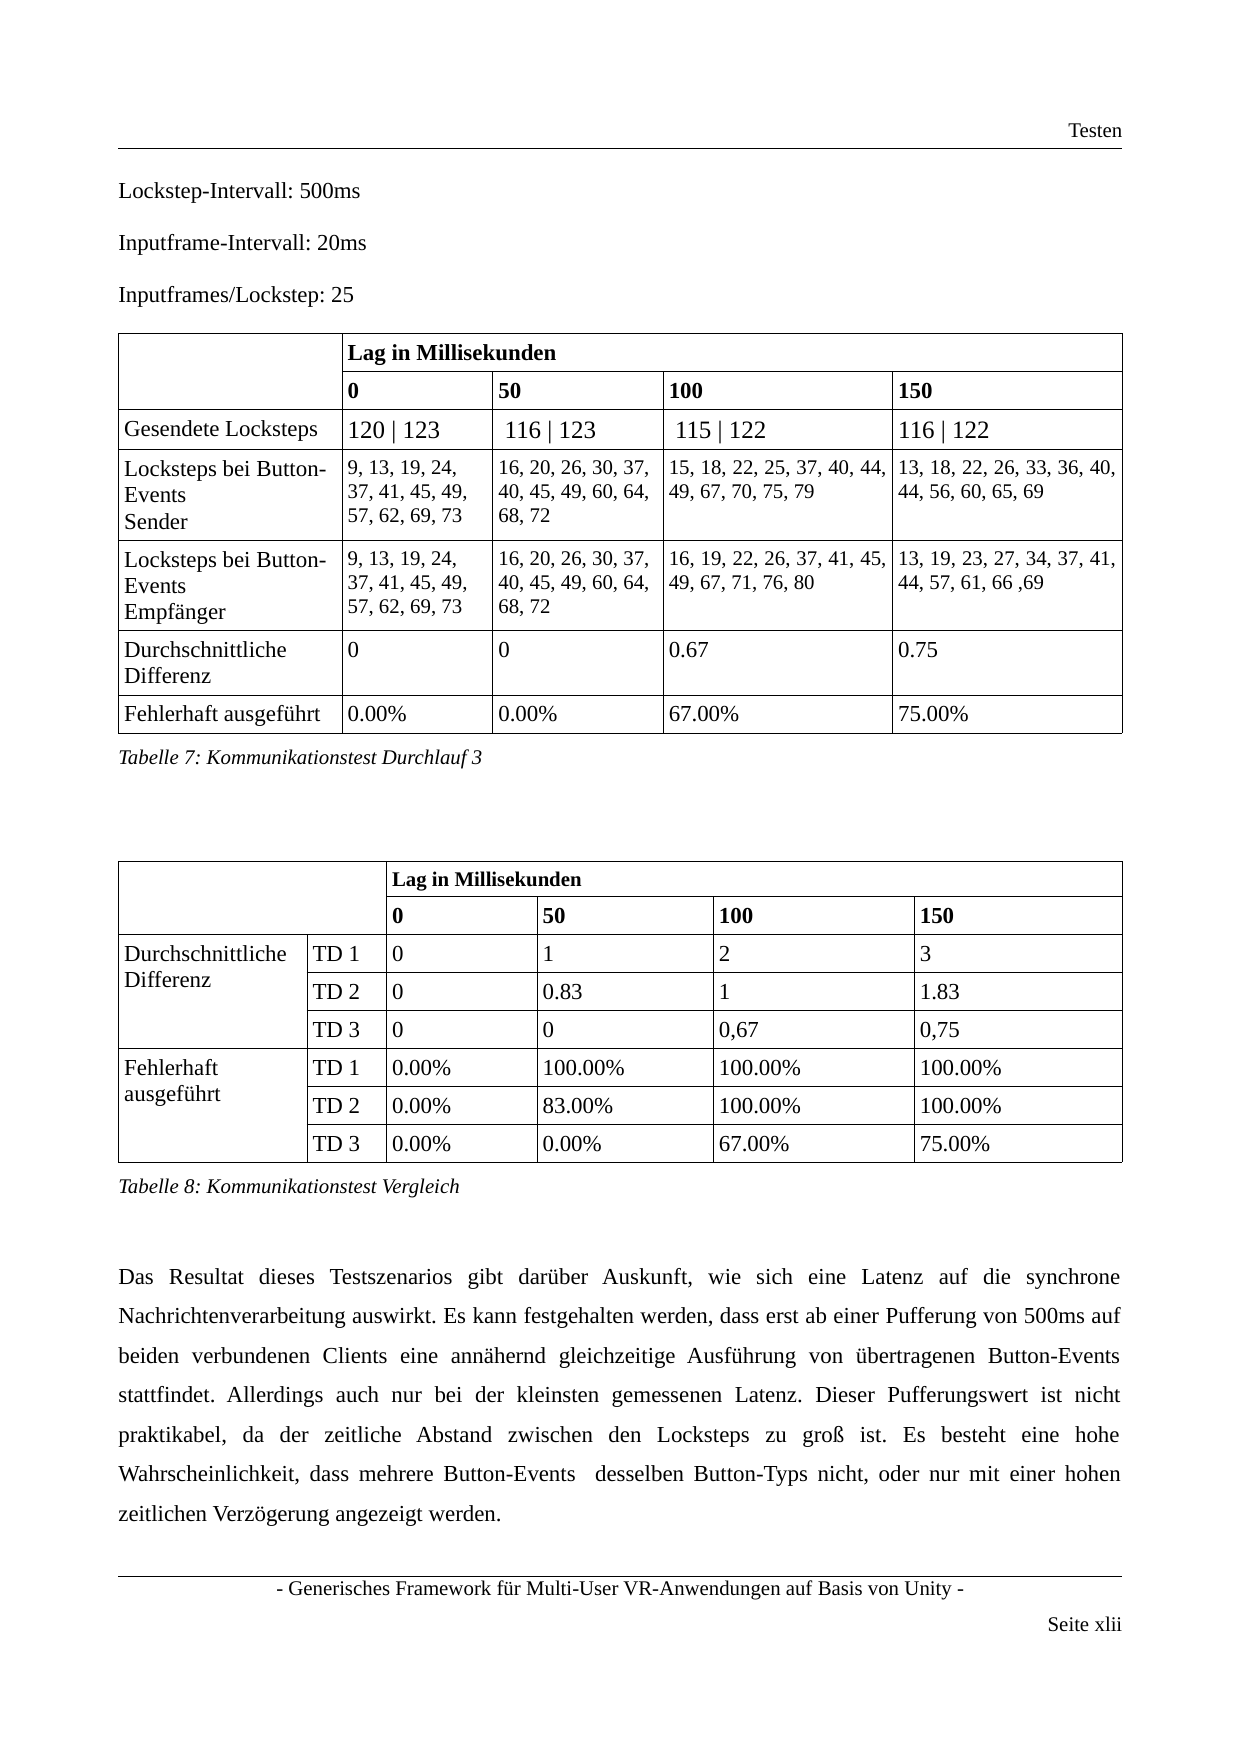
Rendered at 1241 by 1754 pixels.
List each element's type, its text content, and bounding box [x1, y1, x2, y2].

table_cell 0,00% [387, 1049, 537, 1086]
table_cell 0 [538, 1011, 713, 1048]
table_cell 9, 13, 19, 24, 37, 41, 45, 49, 57, 62, 69, 73 [343, 541, 492, 630]
table_cell 100 [664, 372, 892, 409]
table_cell 100,00% [915, 1087, 1122, 1124]
table_cell 150 [915, 897, 1122, 934]
table_cell 0 [387, 1011, 537, 1048]
table_cell 0 [343, 372, 492, 409]
table_cell 1,83 [915, 973, 1122, 1010]
table_cell 0,75 [893, 631, 1122, 695]
table_header [119, 862, 386, 934]
table_cell 100,00% [538, 1049, 713, 1086]
table_cell 83,00% [538, 1087, 713, 1124]
table_cell 115 | 122 [664, 410, 892, 449]
table_cell 100 [714, 897, 914, 934]
table_cell 67,00% [714, 1125, 914, 1162]
table_cell 75,00% [915, 1125, 1122, 1162]
table_cell TD 1 [308, 935, 386, 972]
table_cell 0 [493, 631, 663, 695]
table_cell 0,83 [538, 973, 713, 1010]
table_cell Locksteps bei Button-Events Sender [119, 450, 342, 540]
table_cell 16, 20, 26, 30, 37, 40, 45, 49, 60, 64, 68, 72 [493, 450, 663, 540]
table_cell TD 2 [308, 1087, 386, 1124]
table_cell 16, 19, 22, 26, 37, 41, 45, 49, 67, 71, 76, 80 [664, 541, 892, 630]
table_cell 3 [915, 935, 1122, 972]
table_cell TD 2 [308, 973, 386, 1010]
table_cell 0,00% [538, 1125, 713, 1162]
table_cell Durchschnittliche Differenz [119, 631, 342, 695]
table_cell 0,67 [664, 631, 892, 695]
table_cell TD 3 [308, 1011, 386, 1048]
text Das Resultat dieses Testszenarios gibt darüber Auskunft, wie sich eine Latenz auf die synchrone Nachrichtenverarbeitung auswirkt. Es kann festgehalten werden, dass erst ab einer Pufferung von 500ms auf beiden verbundenen Clients eine annähernd gleichzeitige Ausführung von übertragenen Button-Events stattfindet. Allerdings auch nur bei der kleinsten gemessenen Latenz. Dieser Pufferungswert ist nicht praktikabel, da der zeitliche Abstand zwischen den Locksteps zu groß ist. Es besteht eine hohe Wahrscheinlichkeit, dass mehrere Button-Events desselben Button-Typs nicht, oder nur mit einer hohen zeitlichen Verzögerung angezeigt werden. [118, 1263, 1122, 1526]
table_header Lag in Millisekunden [343, 334, 1122, 371]
table_cell Gesendete Locksteps [119, 410, 342, 449]
table_cell 0 [343, 631, 492, 695]
table_cell 50 [538, 897, 713, 934]
table_cell 0 [387, 897, 537, 934]
table_header [119, 334, 342, 409]
table_cell 116 | 122 [893, 410, 1122, 449]
table_cell 1 [538, 935, 713, 972]
table_cell 0,00% [387, 1125, 537, 1162]
table_cell 0,00% [387, 1087, 537, 1124]
table_cell 16, 20, 26, 30, 37, 40, 45, 49, 60, 64, 68, 72 [493, 541, 663, 630]
table_cell 0,00% [343, 696, 492, 733]
table_header Lag in Millisekunden [387, 862, 1122, 896]
table_cell 13, 19, 23, 27, 34, 37, 41, 44, 57, 61, 66 ,69 [893, 541, 1122, 630]
table_cell 100,00% [714, 1087, 914, 1124]
table_cell 100,00% [714, 1049, 914, 1086]
table_cell 100,00% [915, 1049, 1122, 1086]
text Inputframes/Lockstep: 25 [118, 281, 1122, 307]
table_cell TD 3 [308, 1125, 386, 1162]
table_cell Fehlerhaft ausgeführt [119, 696, 342, 733]
table_cell Fehlerhaft ausgeführt [119, 1049, 307, 1162]
table_cell 0 [387, 973, 537, 1010]
text Inputframe-Intervall: 20ms [118, 229, 1122, 255]
table_cell 0 [387, 935, 537, 972]
table_cell Durchschnittliche Differenz [119, 935, 307, 1048]
table_cell 1 [714, 973, 914, 1010]
table_cell 67,00% [664, 696, 892, 733]
table_cell 15, 18, 22, 25, 37, 40, 44, 49, 67, 70, 75, 79 [664, 450, 892, 540]
table_cell 116 | 123 [493, 410, 663, 449]
table_cell 0,75 [915, 1011, 1122, 1048]
table_cell 0,00% [493, 696, 663, 733]
table_cell TD 1 [308, 1049, 386, 1086]
table_cell 120 | 123 [343, 410, 492, 449]
table_cell 150 [893, 372, 1122, 409]
text Tabelle 7: Kommunikationstest Durchlauf 3 [118, 745, 1122, 769]
text Lockstep-Intervall: 500ms [118, 177, 1122, 203]
table_cell 0,67 [714, 1011, 914, 1048]
table_cell 13, 18, 22, 26, 33, 36, 40, 44, 56, 60, 65, 69 [893, 450, 1122, 540]
table_cell Locksteps bei Button-Events Empfänger [119, 541, 342, 630]
table_cell 50 [493, 372, 663, 409]
text Tabelle 8: Kommunikationstest Vergleich [118, 1174, 1122, 1198]
table_cell 9, 13, 19, 24, 37, 41, 45, 49, 57, 62, 69, 73 [343, 450, 492, 540]
table_cell 2 [714, 935, 914, 972]
table_cell 75,00% [893, 696, 1122, 733]
